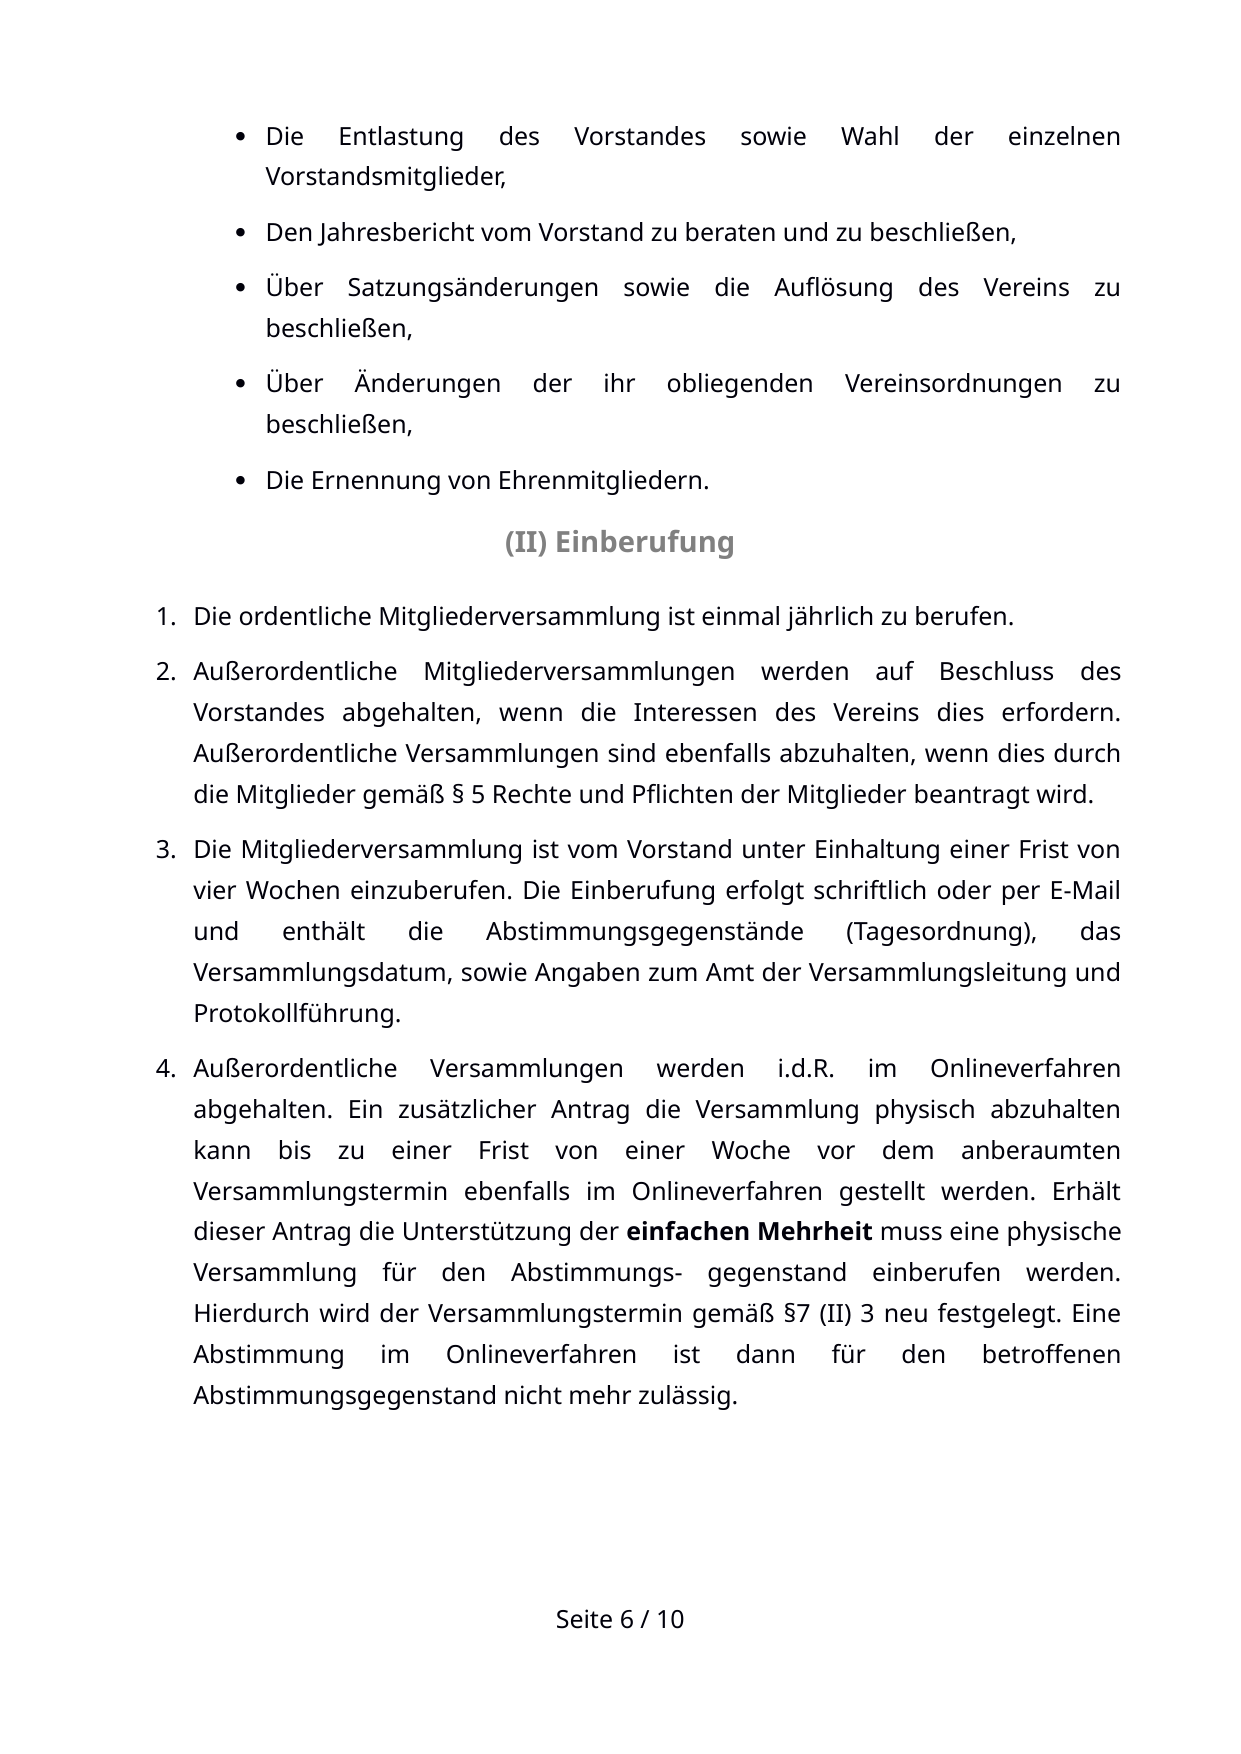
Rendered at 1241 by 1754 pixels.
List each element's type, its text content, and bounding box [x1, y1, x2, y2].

list Über Änderungen der ihr obliegenden Vereinsordnungen zu beschließen, [236, 366, 1122, 441]
list Über Satzungsänderungen sowie die Auflösung des Vereins zu beschließen, [236, 270, 1122, 345]
list Die Entlastung des Vorstandes sowie Wahl der einzelnen Vorstandsmitglieder, [236, 118, 1122, 193]
list Außerordentliche Versammlungen werden i.d.R. im Onlineverfahren abgehalten. Ein zusätzlicher Antrag die Versammlung physisch abzuhalten kann bis zu einer Frist von einer Woche vor dem anberaumten Versammlungstermin ebenfalls im Onlineverfahren gestellt werden. Erhält dieser Antrag die Unterstützung der einfachen Mehrheit muss eine physische Versammlung für den Abstimmungs- gegenstand einberufen werden. Hierdurch wird der Versammlungstermin gemäß §7 (II) 3 neu festgelegt. Eine Abstimmung im Onlineverfahren ist dann für den betroffenen Abstimmungsgegenstand nicht mehr zulässig. [156, 1051, 1122, 1411]
list Die Ernennung von Ehrenmitgliedern. [236, 462, 1122, 496]
subtitle (II) Einberufung [118, 521, 1122, 561]
list Die Mitgliederversammlung ist vom Vorstand unter Einhaltung einer Frist von vier Wochen einzuberufen. Die Einberufung erfolgt schriftlich oder per E-Mail und enthält die Abstimmungsgegenstände (Tagesordnung), das Versammlungsdatum, sowie Angaben zum Amt der Versammlungsleitung und Protokollführung. [156, 832, 1122, 1029]
list Den Jahresbericht vom Vorstand zu beraten und zu beschließen, [236, 214, 1122, 248]
list Die ordentliche Mitgliederversammlung ist einmal jährlich zu berufen. [156, 599, 1122, 633]
list Außerordentliche Mitgliederversammlungen werden auf Beschluss des Vorstandes abgehalten, wenn die Interessen des Vereins dies erfordern. Außerordentliche Versammlungen sind ebenfalls abzuhalten, wenn dies durch die Mitglieder gemäß § 5 Rechte und Pflichten der Mitglieder beantragt wird. [156, 654, 1122, 811]
